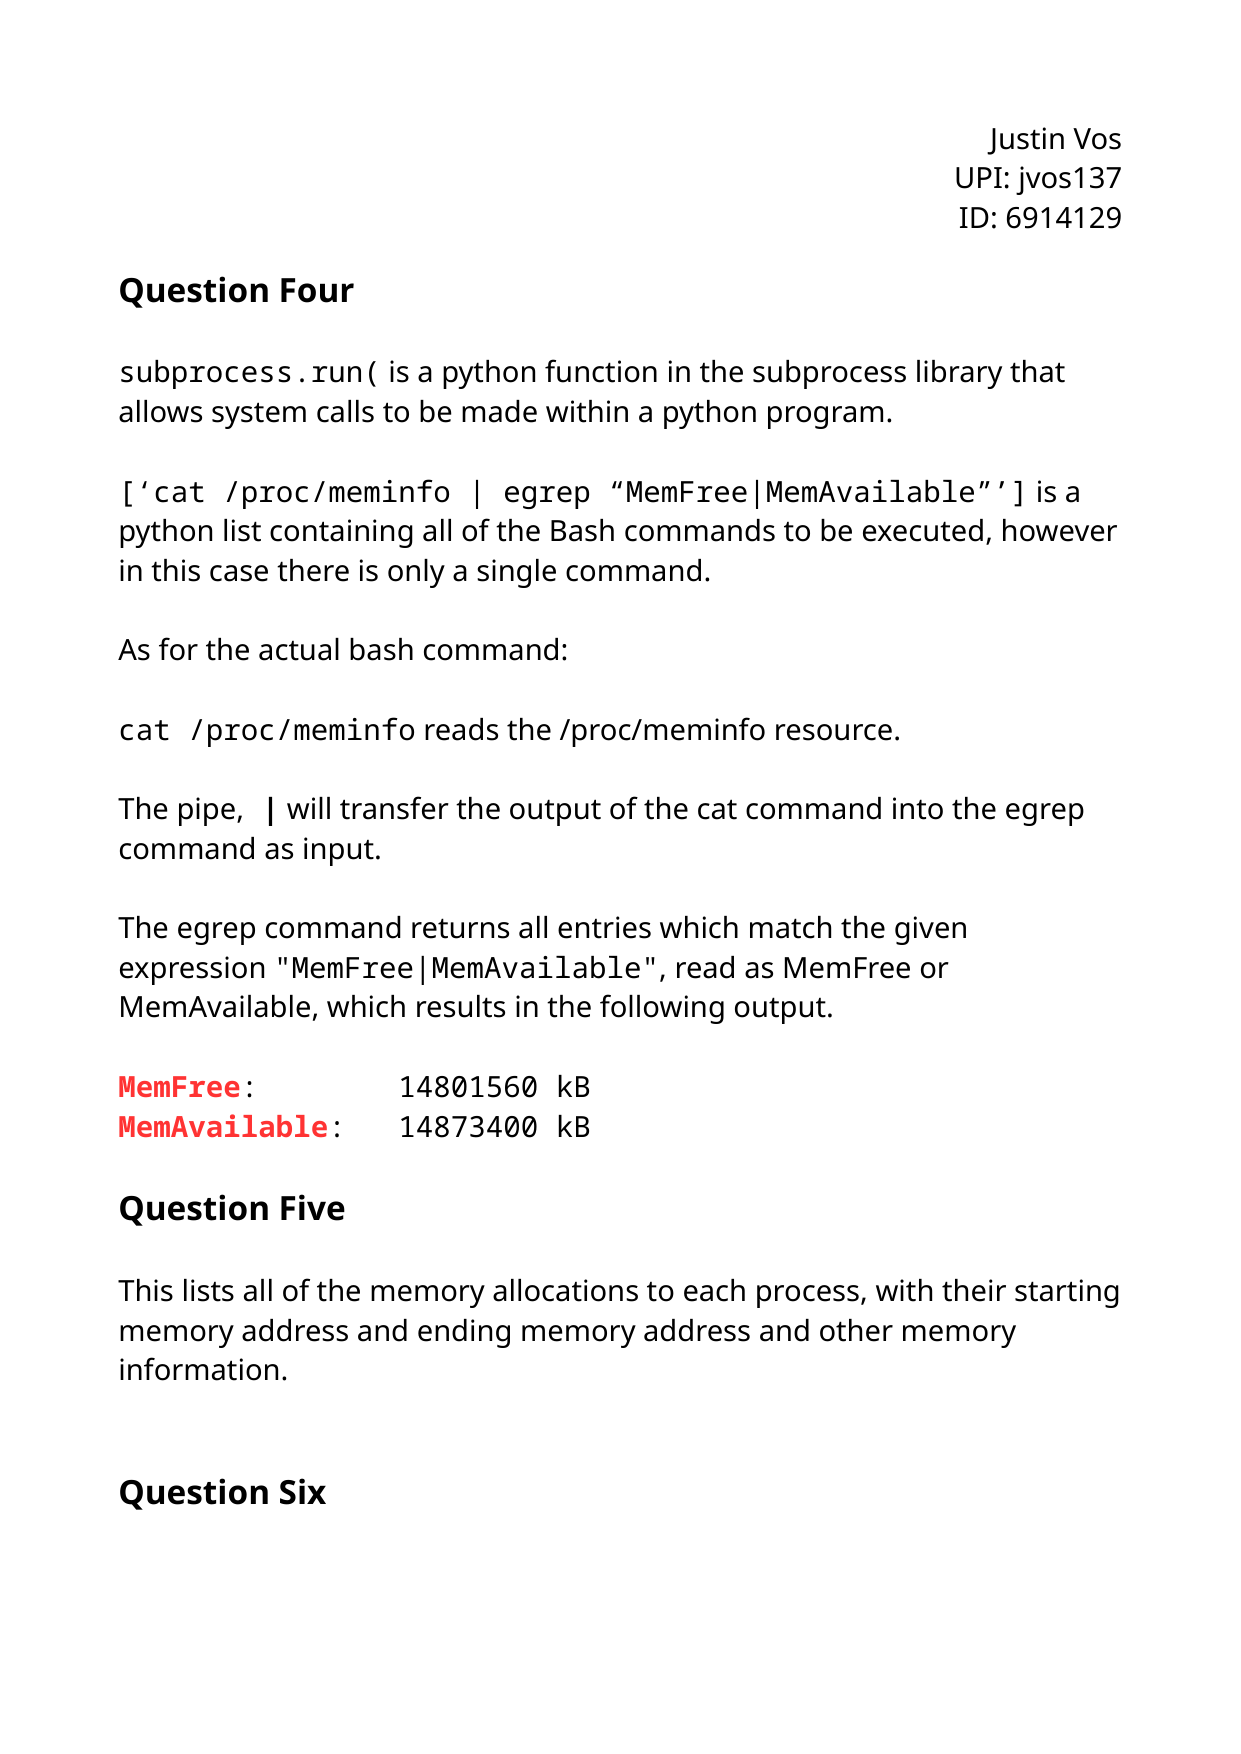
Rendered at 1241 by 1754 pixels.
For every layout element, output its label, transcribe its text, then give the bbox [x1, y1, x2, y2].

text As for the actual bash command: [118, 629, 1122, 669]
text The pipe, | will transfer the output of the cat command into the egrep command as input. [118, 788, 1122, 868]
text [‘cat /proc/meminfo | egrep “MemFree|MemAvailable”’] is a python list containing all of the Bash commands to be executed, however in this case there is only a single command. [118, 471, 1122, 590]
text subprocess.run( is a python function in the subprocess library that allows system calls to be made within a python program. [118, 352, 1122, 431]
text The egrep command returns all entries which match the given expression "MemFree|MemAvailable", read as MemFree or MemAvailable, which results in the following output. [118, 907, 1122, 1026]
text Question Five [118, 1185, 1122, 1231]
text MemAvailable: 14873400 kB [118, 1106, 1122, 1146]
text Question Four [118, 267, 1122, 312]
text This lists all of the memory allocations to each process, with their starting memory address and ending memory address and other memory information. [118, 1270, 1122, 1389]
text MemFree: 14801560 kB [118, 1066, 1122, 1106]
text cat /proc/meminfo reads the /proc/meminfo resource. [118, 709, 1122, 749]
text Question Six [118, 1469, 1122, 1514]
